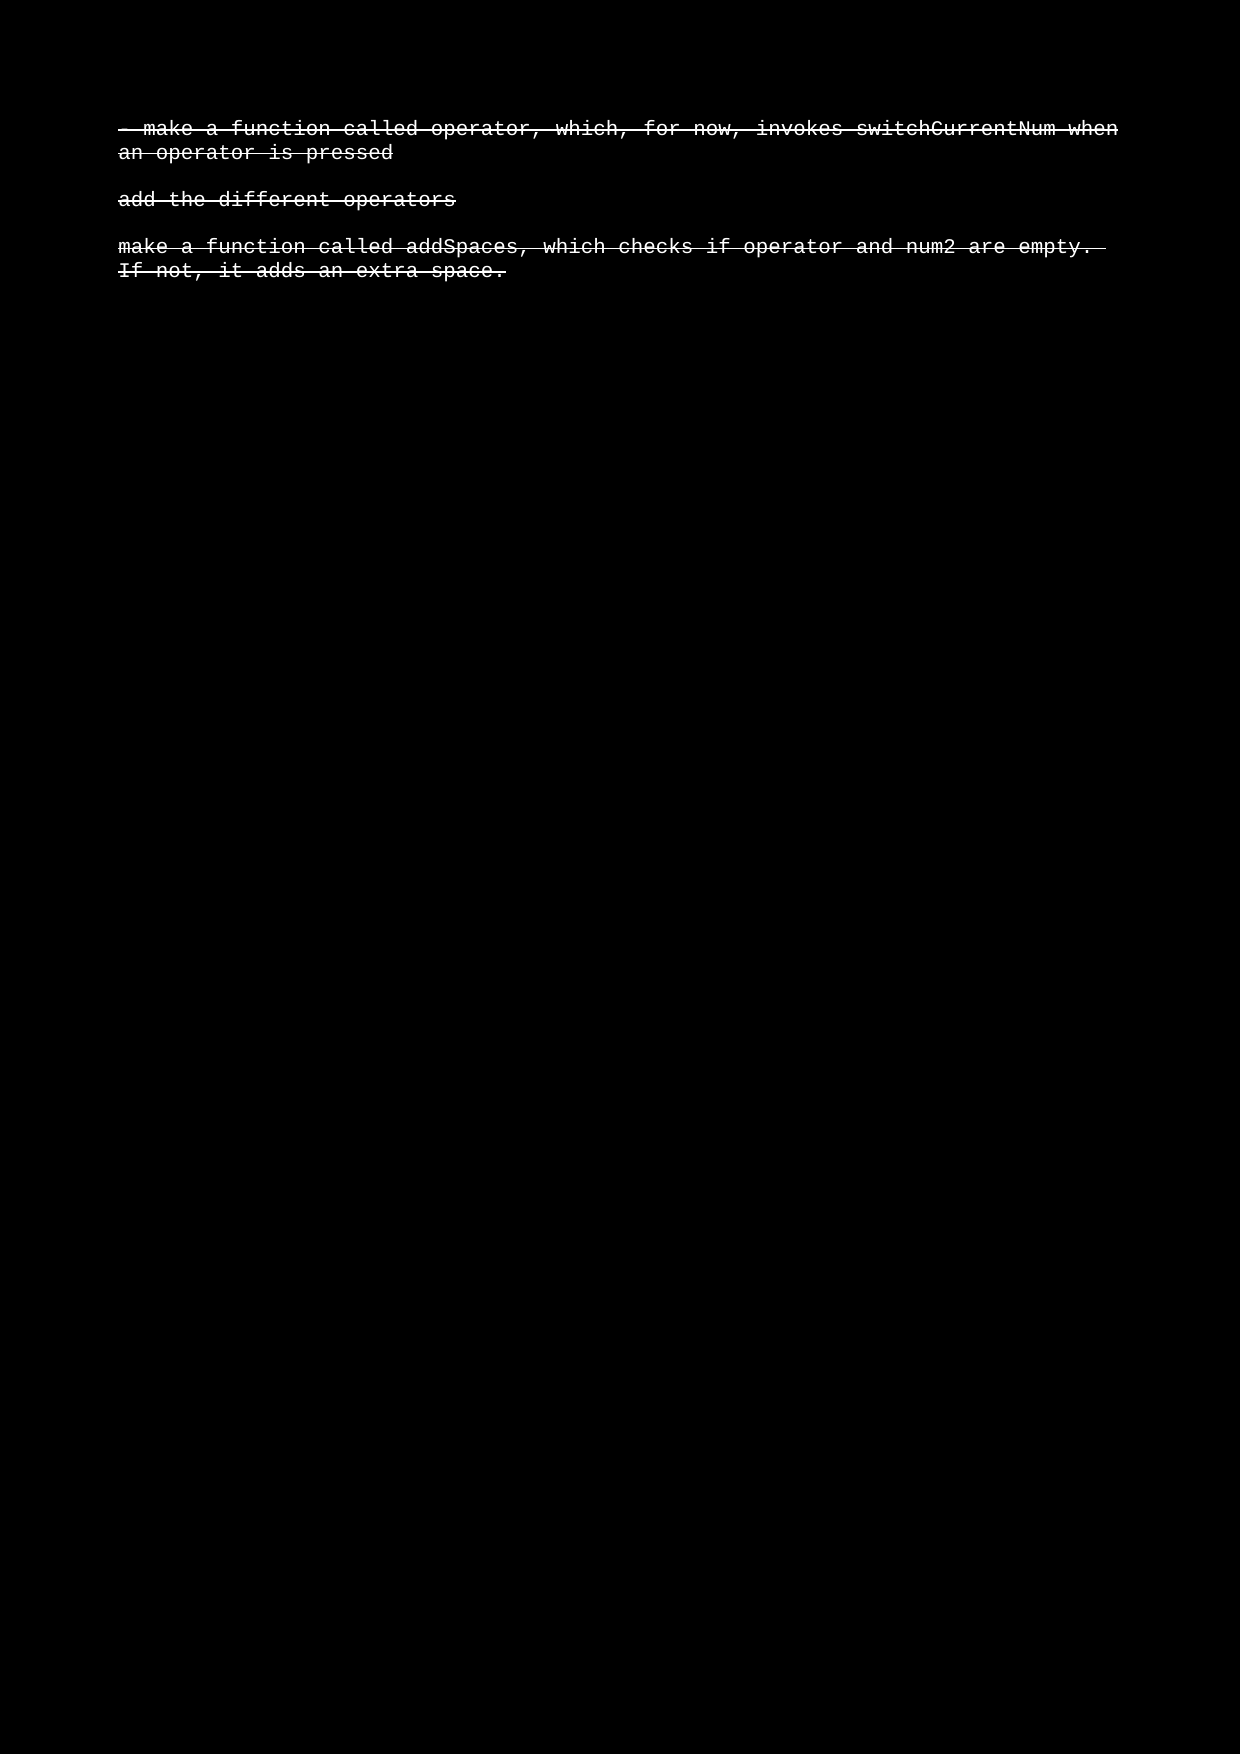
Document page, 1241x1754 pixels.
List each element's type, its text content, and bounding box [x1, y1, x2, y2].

text - make a function called operator, which, for now, invokes switchCurrentNum when an operator is pressed [118, 118, 1122, 165]
text make a function called addSpaces, which checks if operator and num2 are empty. If not, it adds an extra space. [118, 236, 1122, 284]
text add the different operators [118, 189, 1122, 213]
